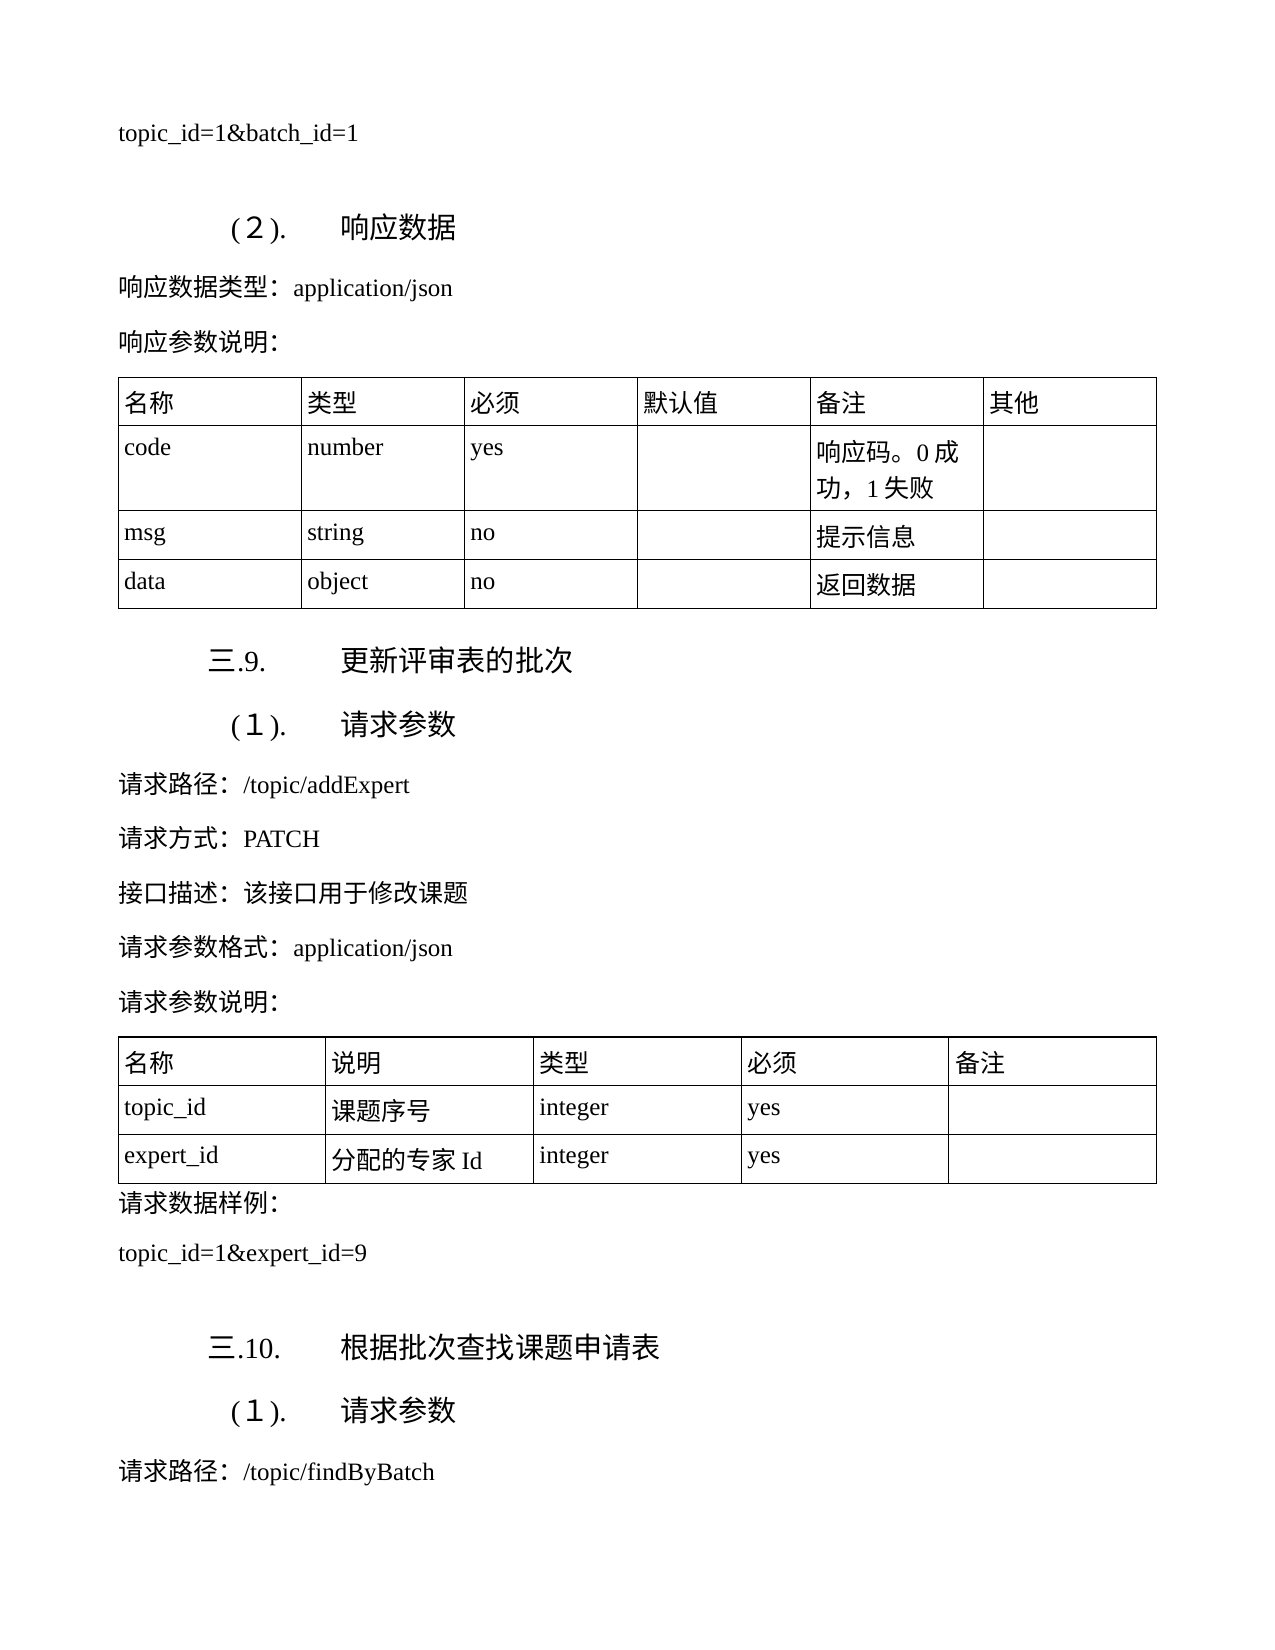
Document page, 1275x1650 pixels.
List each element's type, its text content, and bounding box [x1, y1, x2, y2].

table_header 必须 [742, 1038, 948, 1085]
text 请求参数说明： [118, 982, 1157, 1018]
table_cell no [465, 511, 637, 559]
text 响应参数说明： [118, 322, 1157, 358]
table_cell 响应码。0成功，1失败 [811, 426, 983, 510]
table_cell yes [742, 1086, 948, 1134]
subtitle 响应数据 [231, 204, 1157, 247]
subtitle 根据批次查找课题申请表 [193, 1324, 1157, 1367]
table_header 其他 [984, 378, 1156, 425]
table_cell integer [534, 1086, 741, 1134]
table_cell [984, 511, 1156, 559]
table_cell [638, 426, 810, 510]
table_header 说明 [326, 1038, 533, 1085]
table_cell 返回数据 [811, 560, 983, 608]
table_cell integer [534, 1135, 741, 1183]
text 请求路径：/topic/addExpert [118, 764, 1157, 801]
table_cell [949, 1135, 1156, 1183]
table_cell 提示信息 [811, 511, 983, 559]
table_cell 课题序号 [326, 1086, 533, 1134]
table_header 名称 [119, 378, 301, 425]
table_header 必须 [465, 378, 637, 425]
table_cell code [119, 426, 301, 510]
text 请求数据样例： [118, 1184, 1157, 1220]
table_cell string [302, 511, 464, 559]
subtitle 请求参数 [231, 701, 1157, 743]
table_cell [984, 426, 1156, 510]
table_header 名称 [119, 1038, 325, 1085]
table_cell 分配的专家Id [326, 1135, 533, 1183]
table_header 类型 [302, 378, 464, 425]
table_cell msg [119, 511, 301, 559]
table_cell yes [742, 1135, 948, 1183]
table_cell [949, 1086, 1156, 1134]
subtitle 请求参数 [231, 1388, 1157, 1430]
table_cell [638, 511, 810, 559]
table_cell [984, 560, 1156, 608]
table_cell number [302, 426, 464, 510]
table_cell expert_id [119, 1135, 325, 1183]
table_cell object [302, 560, 464, 608]
text 接口描述：该接口用于修改课题 [118, 873, 1157, 909]
table_cell topic_id [119, 1086, 325, 1134]
text 请求方式：PATCH [118, 819, 1157, 855]
table_header 类型 [534, 1038, 741, 1085]
text 请求参数格式：application/json [118, 928, 1157, 964]
table_cell yes [465, 426, 637, 510]
subtitle 更新评审表的批次 [193, 638, 1157, 680]
text topic_id=1&expert_id=9 [118, 1238, 1157, 1267]
table_header 默认值 [638, 378, 810, 425]
table_cell no [465, 560, 637, 608]
table_header 备注 [811, 378, 983, 425]
text topic_id=1&batch_id=1 [118, 118, 1157, 147]
text 响应数据类型：application/json [118, 268, 1157, 304]
table_cell data [119, 560, 301, 608]
table_header 备注 [949, 1038, 1156, 1085]
table_cell [638, 560, 810, 608]
text 请求路径：/topic/findByBatch [118, 1451, 1157, 1487]
